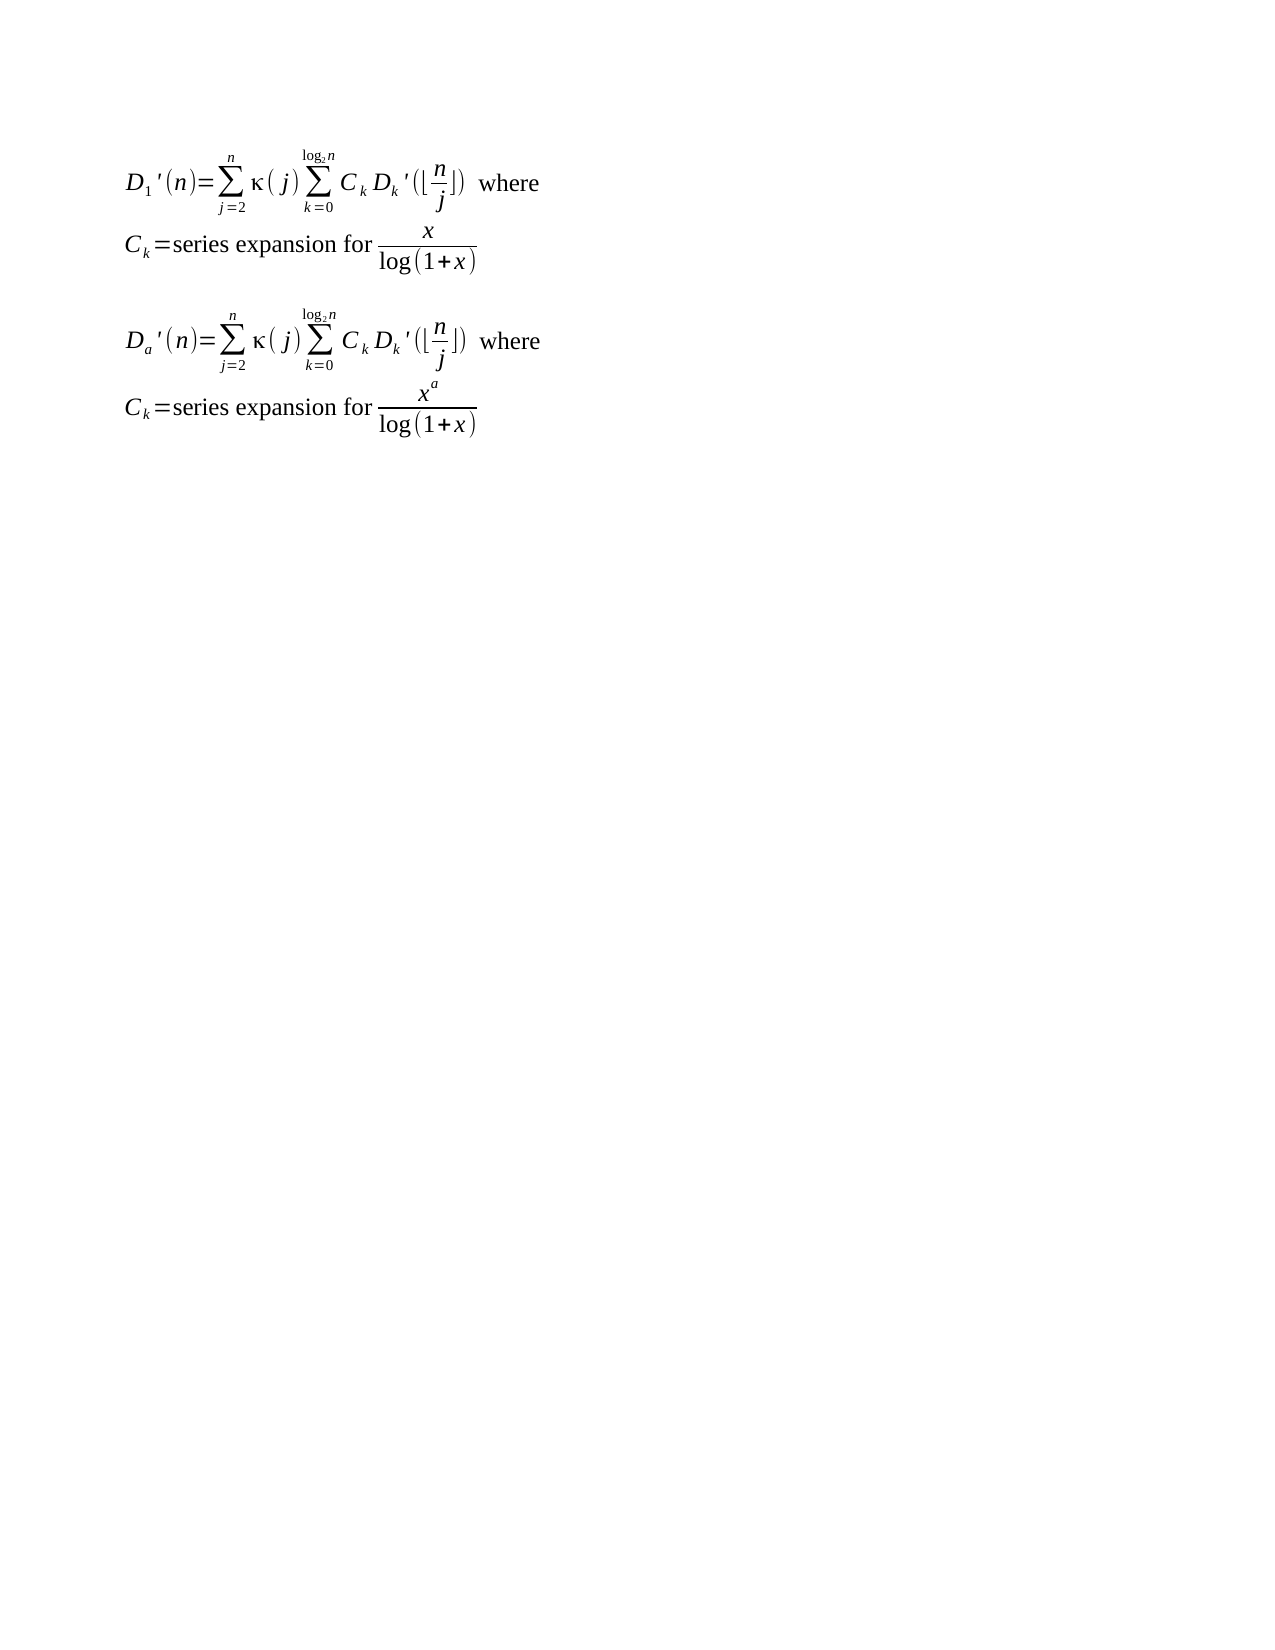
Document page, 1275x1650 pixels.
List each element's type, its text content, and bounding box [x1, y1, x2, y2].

text where [118, 147, 637, 276]
text where [118, 305, 637, 438]
